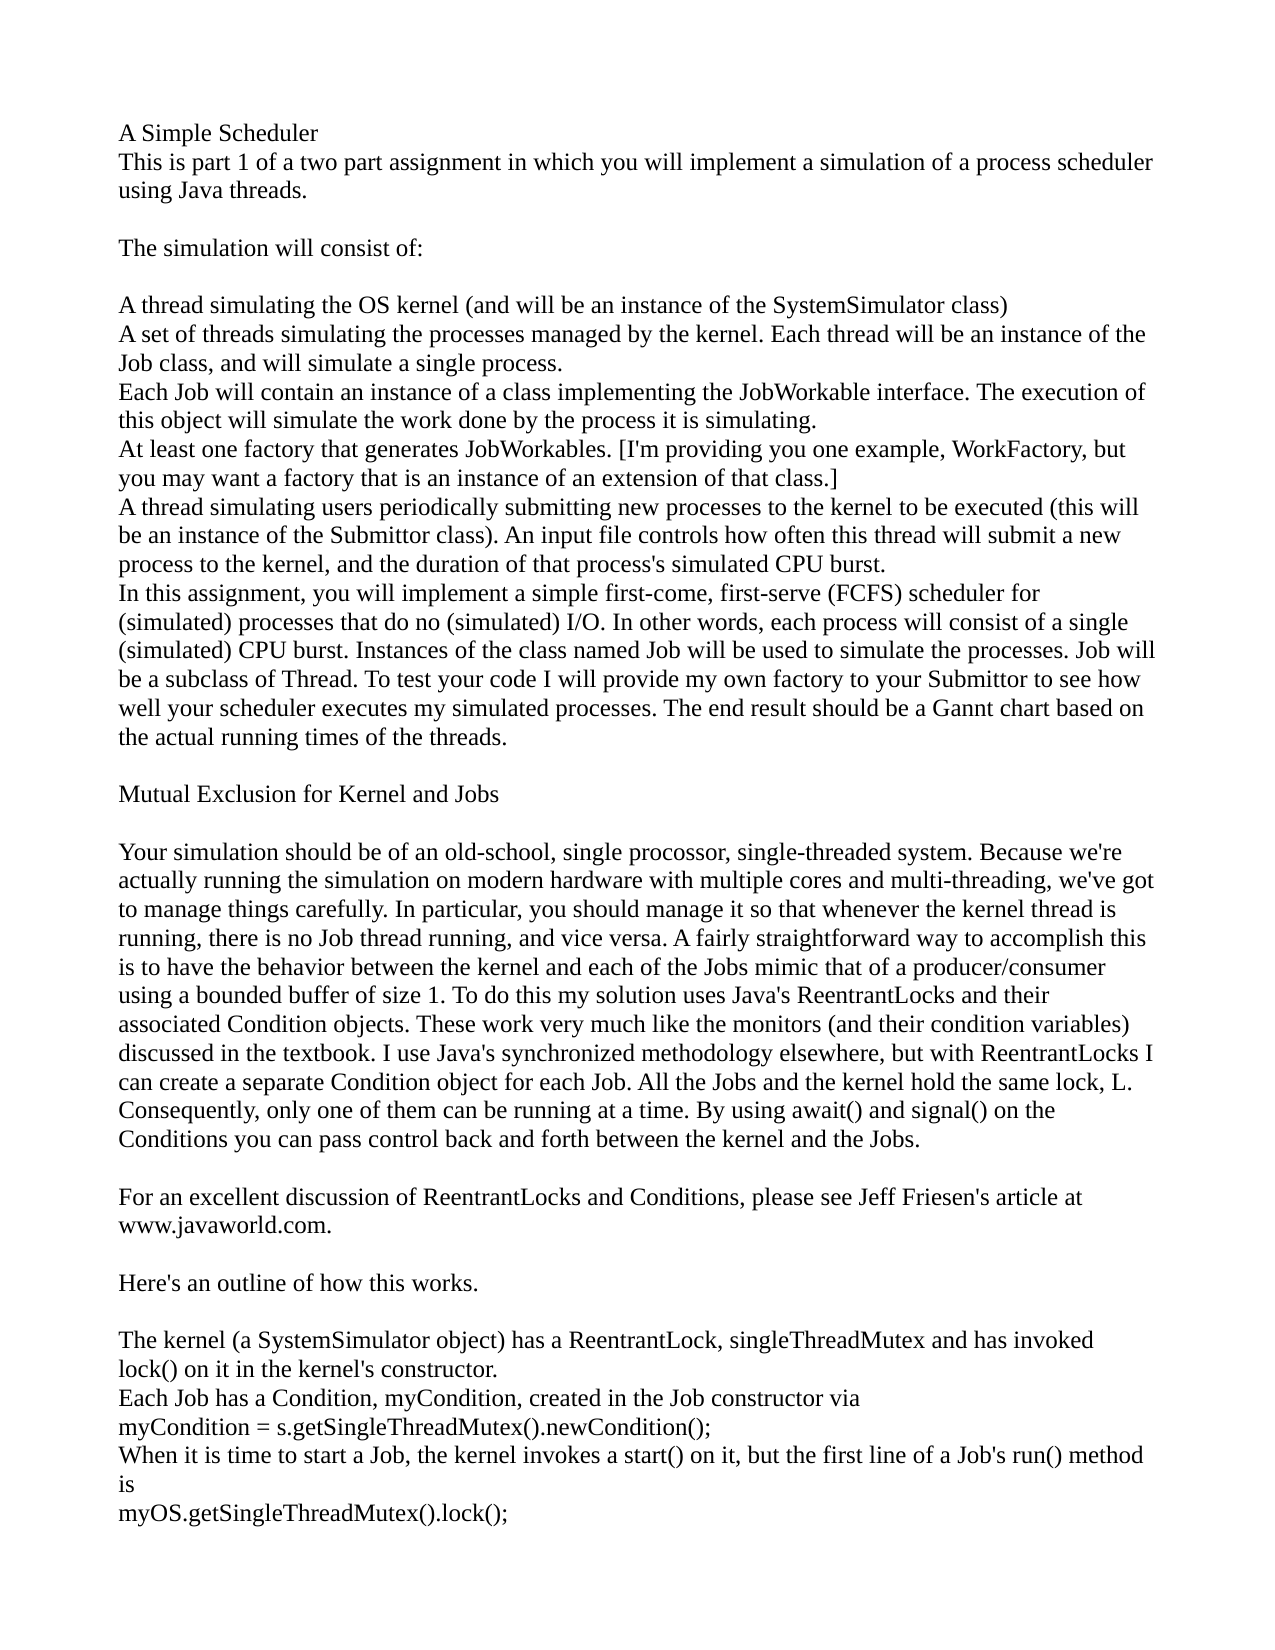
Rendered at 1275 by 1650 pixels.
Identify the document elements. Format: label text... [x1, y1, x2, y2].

text Here's an outline of how this works. [118, 1268, 1157, 1297]
text The simulation will consist of: [118, 233, 1157, 262]
text myOS.getSingleThreadMutex().lock(); [118, 1498, 1157, 1527]
text Your simulation should be of an old-school, single procossor, single-threaded system. Because we're actually running the simulation on modern hardware with multiple cores and multi-threading, we've got to manage things carefully. In particular, you should manage it so that whenever the kernel thread is running, there is no Job thread running, and vice versa. A fairly straightforward way to accomplish this is to have the behavior between the kernel and each of the Jobs mimic that of a producer/consumer using a bounded buffer of size 1. To do this my solution uses Java's ReentrantLocks and their associated Condition objects. These work very much like the monitors (and their condition variables) discussed in the textbook. I use Java's synchronized methodology elsewhere, but with ReentrantLocks I can create a separate Condition object for each Job. All the Jobs and the kernel hold the same lock, L. Consequently, only one of them can be running at a time. By using await() and signal() on the Conditions you can pass control back and forth between the kernel and the Jobs. [118, 837, 1157, 1153]
text At least one factory that generates JobWorkables. [I'm providing you one example, WorkFactory, but you may want a factory that is an instance of an extension of that class.] [118, 434, 1157, 492]
text For an excellent discussion of ReentrantLocks and Conditions, please see Jeff Friesen's article at www.javaworld.com. [118, 1182, 1157, 1239]
text In this assignment, you will implement a simple first-come, first-serve (FCFS) scheduler for (simulated) processes that do no (simulated) I/O. In other words, each process will consist of a single (simulated) CPU burst. Instances of the class named Job will be used to simulate the processes. Job will be a subclass of Thread. To test your code I will provide my own factory to your Submittor to see how well your scheduler executes my simulated processes. The end result should be a Gannt chart based on the actual running times of the threads. [118, 578, 1157, 751]
text Each Job will contain an instance of a class implementing the JobWorkable interface. The execution of this object will simulate the work done by the process it is simulating. [118, 377, 1157, 434]
text Mutual Exclusion for Kernel and Jobs [118, 779, 1157, 808]
text A set of threads simulating the processes managed by the kernel. Each thread will be an instance of the Job class, and will simulate a single process. [118, 319, 1157, 377]
text This is part 1 of a two part assignment in which you will implement a simulation of a process scheduler using Java threads. [118, 147, 1157, 204]
text A Simple Scheduler [118, 118, 1157, 147]
text Each Job has a Condition, myCondition, created in the Job constructor via [118, 1383, 1157, 1412]
text The kernel (a SystemSimulator object) has a ReentrantLock, singleThreadMutex and has invoked lock() on it in the kernel's constructor. [118, 1326, 1157, 1383]
text When it is time to start a Job, the kernel invokes a start() on it, but the first line of a Job's run() method is [118, 1441, 1157, 1498]
text myCondition = s.getSingleThreadMutex().newCondition(); [118, 1412, 1157, 1441]
text A thread simulating users periodically submitting new processes to the kernel to be executed (this will be an instance of the Submittor class). An input file controls how often this thread will submit a new process to the kernel, and the duration of that process's simulated CPU burst. [118, 492, 1157, 578]
text A thread simulating the OS kernel (and will be an instance of the SystemSimulator class) [118, 291, 1157, 319]
